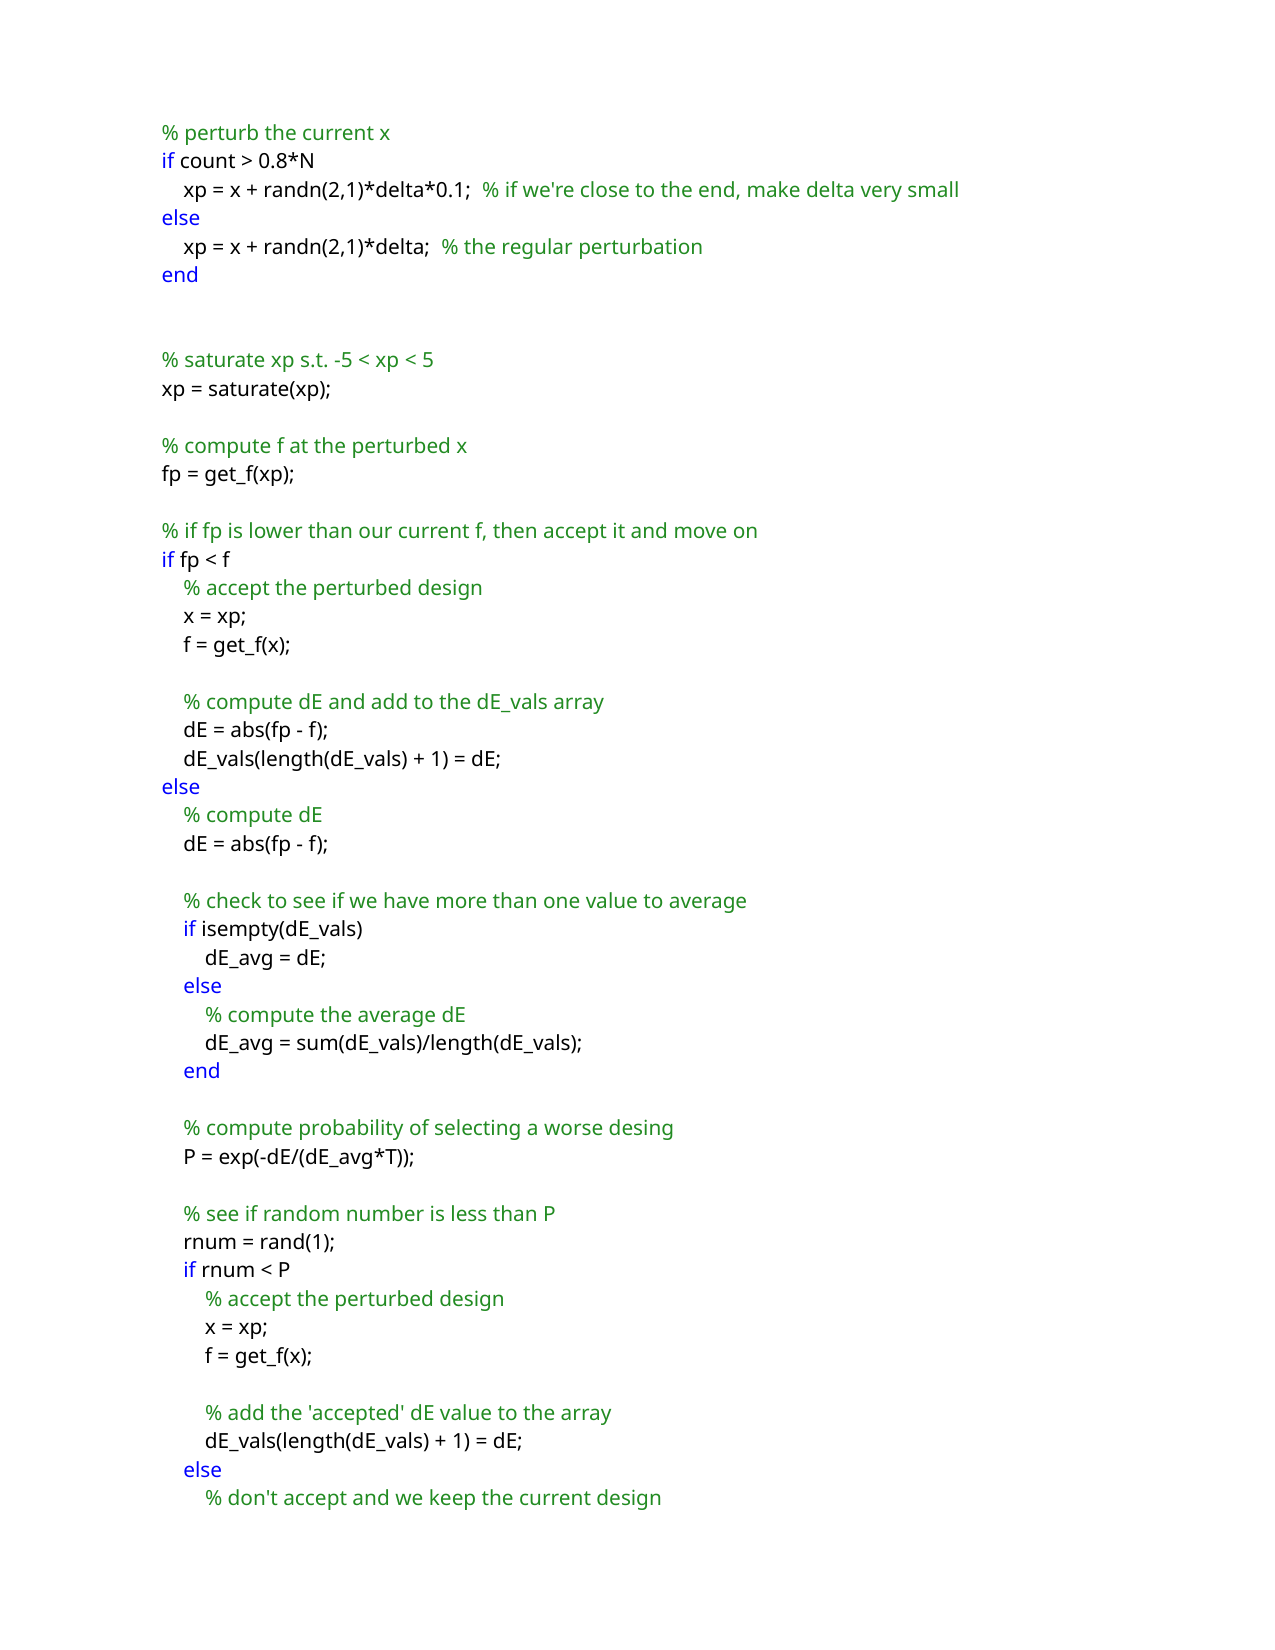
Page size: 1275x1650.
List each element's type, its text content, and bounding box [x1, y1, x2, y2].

text % compute f at the perturbed x [118, 431, 1157, 459]
text % accept the perturbed design [118, 573, 1157, 602]
text if rnum < P [118, 1256, 1157, 1284]
text x = xp; [118, 1312, 1157, 1341]
text xp = saturate(xp); [118, 374, 1157, 402]
text end [118, 260, 1157, 289]
text else [118, 203, 1157, 232]
text % compute dE [118, 801, 1157, 829]
text else [118, 1455, 1157, 1483]
text dE_vals(length(dE_vals) + 1) = dE; [118, 1426, 1157, 1455]
text rnum = rand(1); [118, 1227, 1157, 1256]
text dE = abs(fp - f); [118, 715, 1157, 744]
text if count > 0.8*N [118, 147, 1157, 175]
text % accept the perturbed design [118, 1284, 1157, 1312]
text % compute dE and add to the dE_vals array [118, 687, 1157, 715]
text dE_avg = sum(dE_vals)/length(dE_vals); [118, 1028, 1157, 1057]
text if fp < f [118, 545, 1157, 573]
text % compute probability of selecting a worse desing [118, 1113, 1157, 1142]
text dE = abs(fp - f); [118, 829, 1157, 857]
text % perturb the current x [118, 118, 1157, 147]
text % don't accept and we keep the current design [118, 1483, 1157, 1512]
text f = get_f(x); [118, 630, 1157, 658]
text % check to see if we have more than one value to average [118, 886, 1157, 914]
text % saturate xp s.t. -5 < xp < 5 [118, 346, 1157, 374]
text % add the 'accepted' dE value to the array [118, 1398, 1157, 1426]
text x = xp; [118, 602, 1157, 630]
text dE_vals(length(dE_vals) + 1) = dE; [118, 744, 1157, 772]
text % compute the average dE [118, 1000, 1157, 1028]
text if isempty(dE_vals) [118, 914, 1157, 943]
text f = get_f(x); [118, 1341, 1157, 1369]
text xp = x + randn(2,1)*delta; % the regular perturbation [118, 232, 1157, 260]
text fp = get_f(xp); [118, 459, 1157, 488]
text % if fp is lower than our current f, then accept it and move on [118, 516, 1157, 545]
text end [118, 1057, 1157, 1085]
text xp = x + randn(2,1)*delta*0.1; % if we're close to the end, make delta very small [118, 175, 1157, 203]
text % see if random number is less than P [118, 1199, 1157, 1227]
text P = exp(-dE/(dE_avg*T)); [118, 1142, 1157, 1170]
text else [118, 772, 1157, 801]
text else [118, 971, 1157, 1000]
text dE_avg = dE; [118, 943, 1157, 971]
